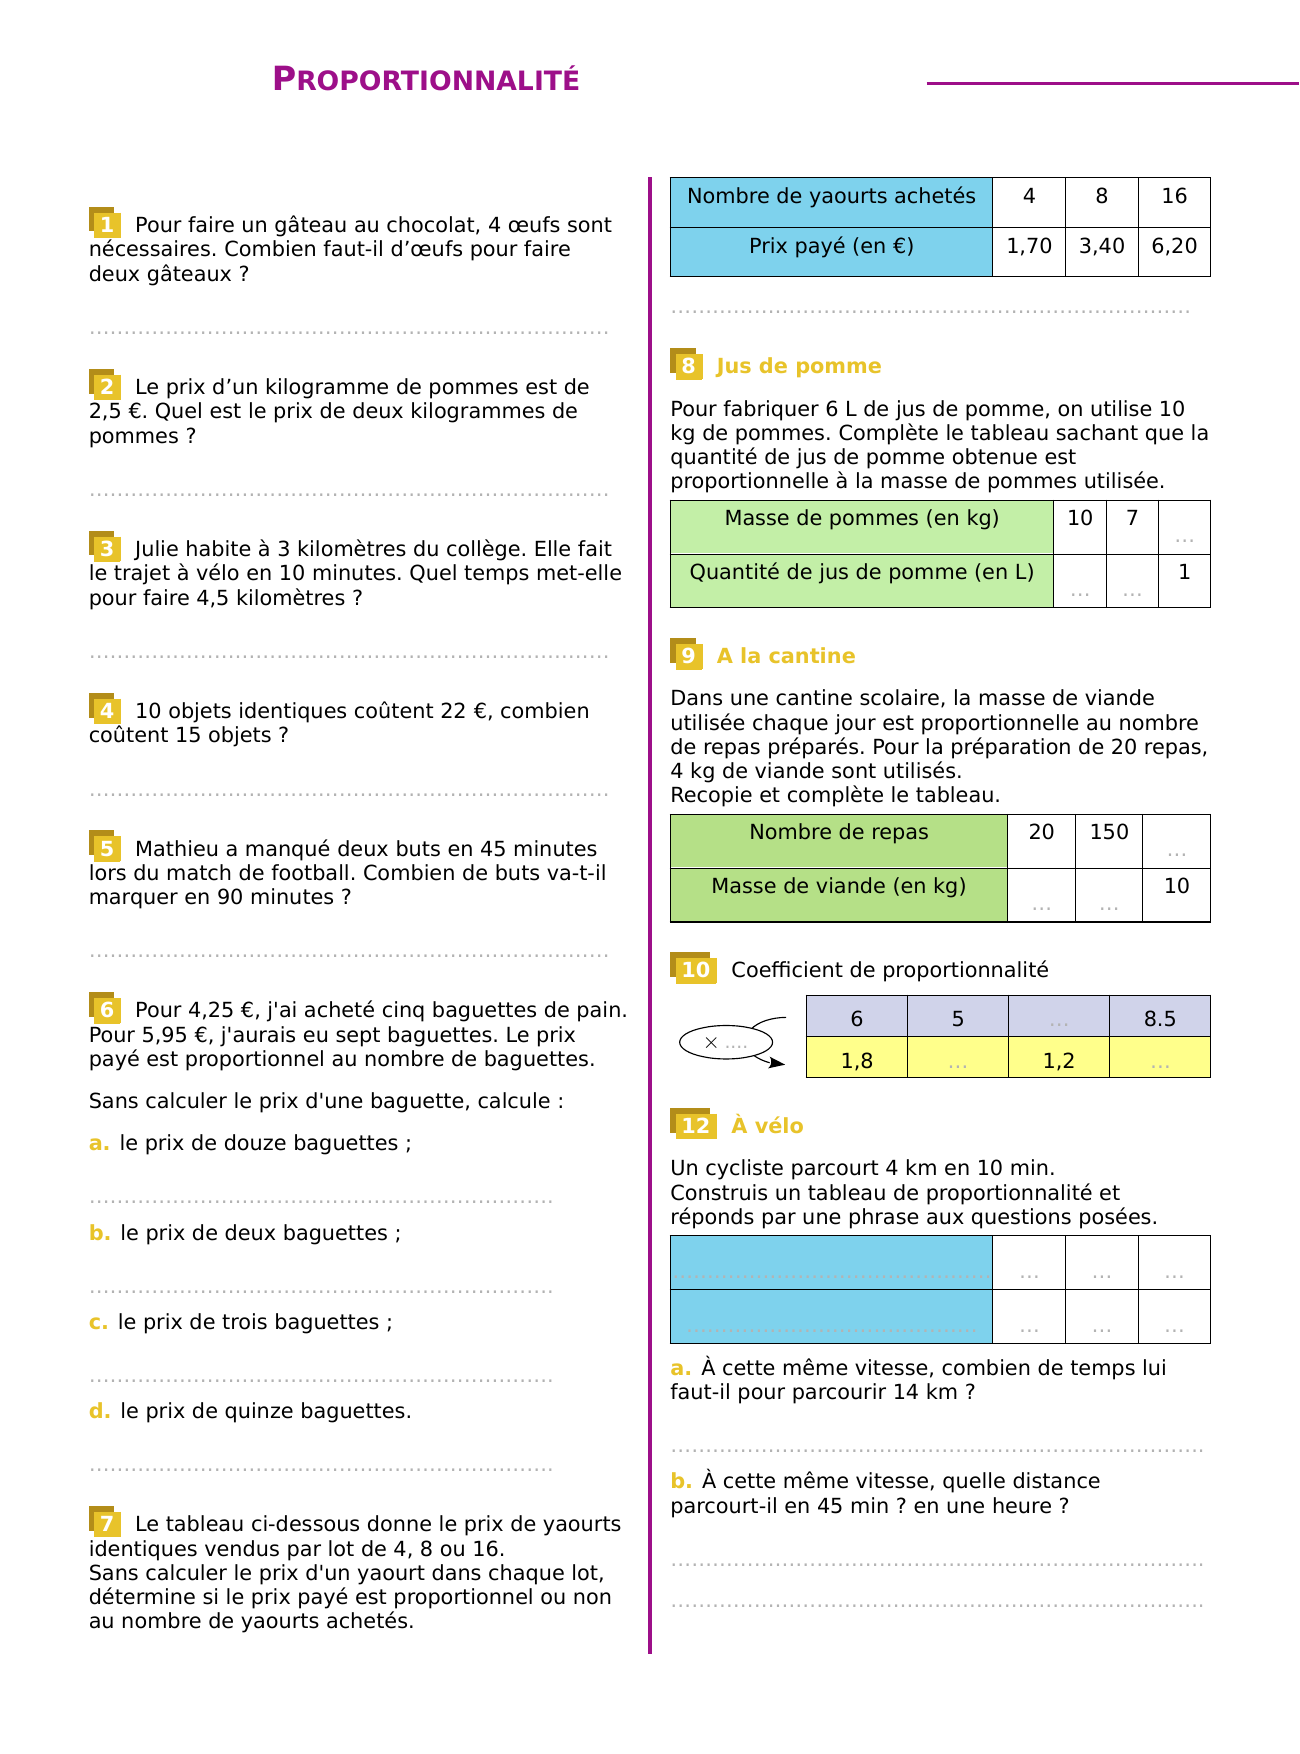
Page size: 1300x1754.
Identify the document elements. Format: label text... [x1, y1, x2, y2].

subtitle Pour 4,25 €, j'ai acheté cinq baguettes de pain. Pour 5,95 €, j'aurais eu sept baguettes. Le prix payé est proportionnel au nombre de baguettes. [88, 992, 629, 1072]
table_header … [1009, 996, 1109, 1036]
table_cell … [993, 1290, 1065, 1343]
table_header 20 [1008, 815, 1075, 867]
table_cell … [1054, 555, 1106, 607]
text ………………………………………………………………… [670, 277, 1211, 318]
text ………………………………………………………………….. [670, 1416, 1211, 1458]
table_cell … [908, 1037, 1008, 1077]
table_header [670, 995, 806, 1077]
table_header Nombre de repas [671, 815, 1007, 867]
subtitle Le tableau ci-dessous donne le prix de yaourts identiques vendus par lot de 4, 8 ou 16. Sans calculer le prix d'un yaourt dans chaque lot, détermine si le prix payé est proportionnel ou non au nombre de yaourts achetés. [88, 1506, 629, 1634]
table_cell 1,70 [993, 228, 1065, 276]
table_cell …………………………………… [671, 1290, 992, 1343]
table_cell Quantité de jus de pomme (en L) [671, 555, 1053, 607]
table_header 4 [993, 178, 1065, 227]
table_cell 6,20 [1139, 228, 1210, 276]
table_header 150 [1076, 815, 1142, 867]
table_cell 1,8 [807, 1037, 907, 1077]
text Sans calculer le prix d'une baguette, calcule : [88, 1089, 629, 1114]
table_header 8 [1066, 178, 1138, 227]
table_cell 1 [1159, 555, 1210, 607]
text …………………………………………………………. [88, 1167, 629, 1209]
text ………………………………………………………………….. [670, 1571, 1211, 1612]
text Dans une cantine scolaire, la masse de viande utilisée chaque jour est proportionnelle au nombre de repas préparés. Pour la préparation de 20 repas, 4 kg de viande sont utilisés. Recopie et complète le tableau. [670, 686, 1211, 808]
text ………………………………………………………………… [88, 622, 629, 663]
subtitle Pour faire un gâteau au chocolat, 4 œufs sont nécessaires. Combien faut-il d’œufs pour faire deux gâteaux ? [88, 207, 629, 286]
subtitle Mathieu a manqué deux buts en 45 minutes lors du match de football. Combien de buts va-t-il marquer en 90 minutes ? [88, 830, 629, 910]
table_header … [1143, 815, 1210, 867]
text …………………………………………………………. [88, 1346, 629, 1387]
table_header 16 [1139, 178, 1210, 227]
text ………………………………………………………………… [88, 460, 629, 501]
text Un cycliste parcourt 4 km en 10 min. Construis un tableau de proportionnalité et réponds par une phrase aux questions posées. [670, 1156, 1211, 1229]
table_cell … [1076, 869, 1142, 921]
text ………………………………………………………………… [88, 921, 629, 963]
table_cell … [1066, 1290, 1138, 1343]
table_cell 10 [1143, 869, 1210, 921]
table_cell Prix payé (en €) [671, 228, 992, 276]
table_header … [1159, 501, 1210, 553]
table_cell … [1008, 869, 1075, 921]
table_header … [993, 1236, 1065, 1289]
table_header 6 [807, 996, 907, 1036]
list le prix de trois baguettes ; [88, 1310, 629, 1334]
text …………………………………………………………. [88, 1257, 629, 1298]
list À cette même vitesse, quelle distance parcourt‑il en 45 min ? en une heure ? [670, 1469, 1211, 1518]
text …………………………………………………………. [88, 1435, 629, 1476]
table_header Nombre de yaourts achetés [671, 178, 992, 227]
table_header 10 [1054, 501, 1106, 553]
table_cell 1,2 [1009, 1037, 1109, 1077]
subtitle Le prix d’un kilogramme de pommes est de 2,5 €. Quel est le prix de deux kilogrammes de pommes ? [88, 369, 629, 448]
table_header 8,5 [1110, 996, 1210, 1036]
subtitle Julie habite à 3 kilomètres du collège. Elle fait le trajet à vélo en 10 minutes. Quel temps met-elle pour faire 4,5 kilomètres ? [88, 531, 629, 610]
text Pour fabriquer 6 L de jus de pomme, on utilise 10 kg de pommes. Complète le tableau sachant que la quantité de jus de pomme obtenue est proportionnelle à la masse de pommes utilisée. [670, 397, 1211, 494]
table_header … [1139, 1236, 1210, 1289]
subtitle A la cantine [696, 638, 1211, 669]
table_cell Masse de viande (en kg) [671, 869, 1007, 921]
table_header ………………………………………. [671, 1236, 992, 1289]
table_header 7 [1107, 501, 1158, 553]
table_header … [1066, 1236, 1138, 1289]
text ………………………………………………………………… [88, 759, 629, 801]
subtitle Jus de pomme [696, 348, 1211, 379]
subtitle 10 objets identiques coûtent 22 €, combien coûtent 15 objets ? [88, 693, 629, 748]
subtitle Coefficient de proportionnalité [710, 952, 1211, 983]
text ………………………………………………………………… [88, 298, 629, 339]
list le prix de deux baguettes ; [88, 1221, 629, 1245]
table_header 5 [908, 996, 1008, 1036]
text ………………………………………………………………….. [670, 1530, 1211, 1571]
subtitle À vélo [710, 1108, 1211, 1138]
list le prix de douze baguettes ; [88, 1131, 629, 1156]
table_cell … [1110, 1037, 1210, 1077]
list À cette même vitesse, combien de temps lui faut‑il pour parcourir 14 km ? [670, 1356, 1211, 1404]
list le prix de quinze baguettes. [88, 1399, 629, 1423]
table_cell 3,40 [1066, 228, 1138, 276]
table_cell … [1107, 555, 1158, 607]
table_cell … [1139, 1290, 1210, 1343]
table_header Masse de pommes (en kg) [671, 501, 1053, 553]
